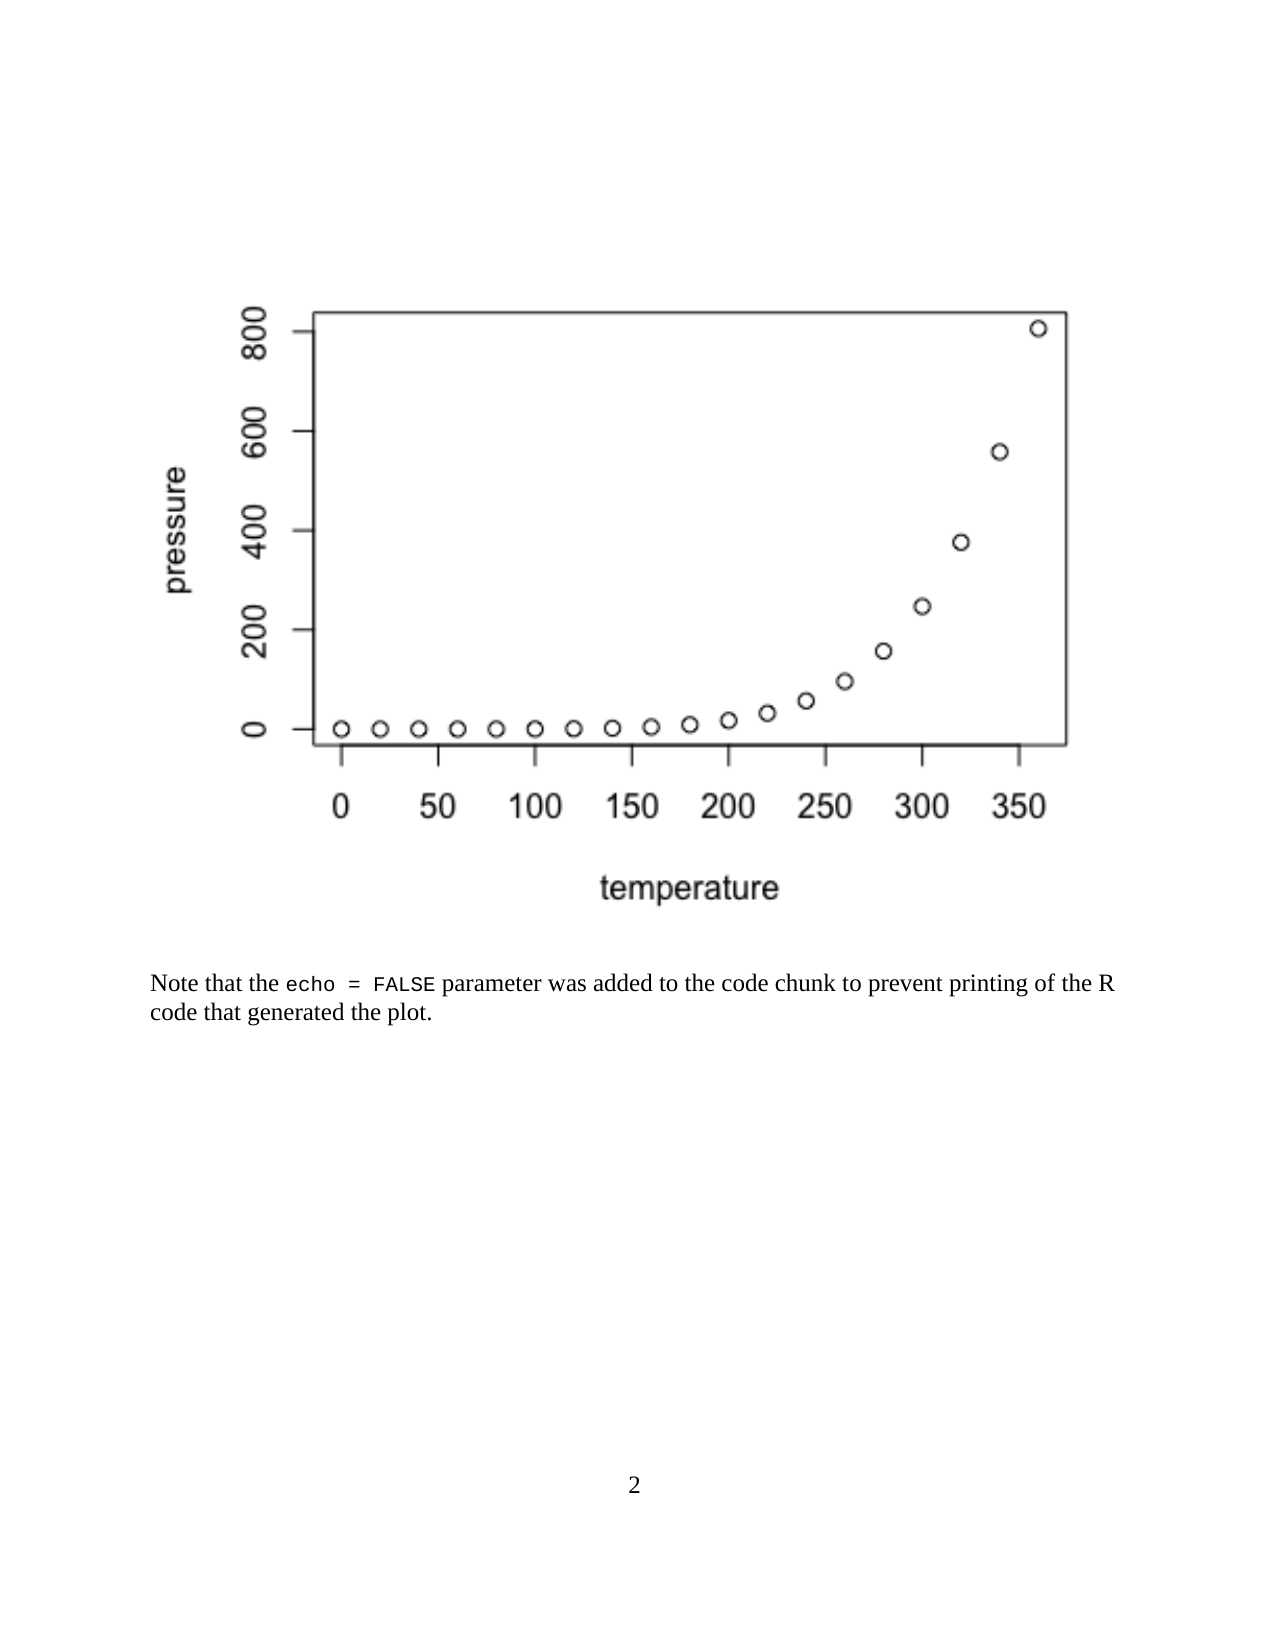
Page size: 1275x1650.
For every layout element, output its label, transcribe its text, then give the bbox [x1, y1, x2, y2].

text Note that the echo = FALSE parameter was added to the code chunk to prevent printing of the R code that generated the plot. [150, 968, 1125, 1026]
picture [150, 150, 1150, 950]
